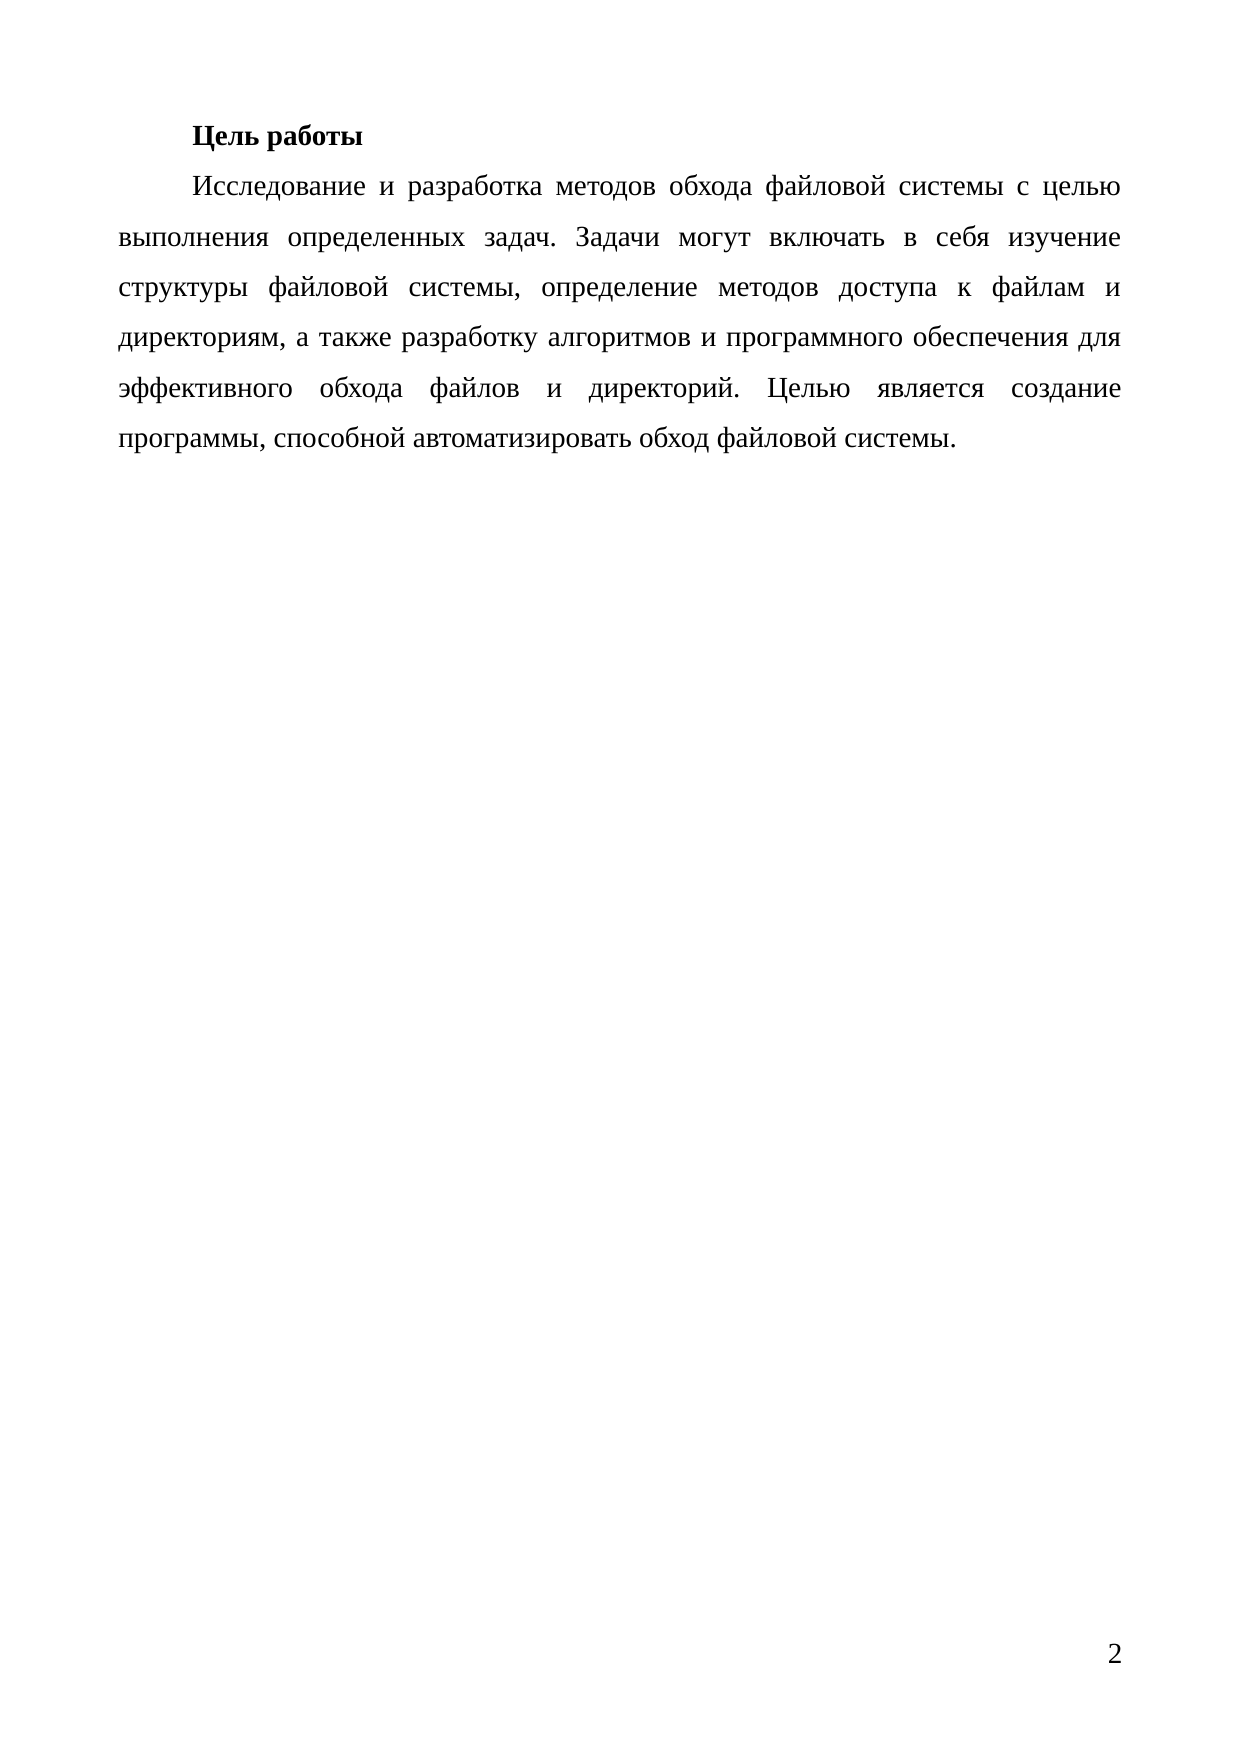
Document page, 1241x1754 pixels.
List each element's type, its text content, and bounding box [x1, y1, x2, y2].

text Исследование и разработка методов обхода файловой системы с целью выполнения определенных задач. Задачи могут включать в себя изучение структуры файловой системы, определение методов доступа к файлам и директориям, а также разработку алгоритмов и программного обеспечения для эффективного обхода файлов и директорий. Целью является создание программы, способной автоматизировать обход файловой системы. [118, 168, 1122, 453]
subtitle Цель работы [118, 118, 1122, 152]
